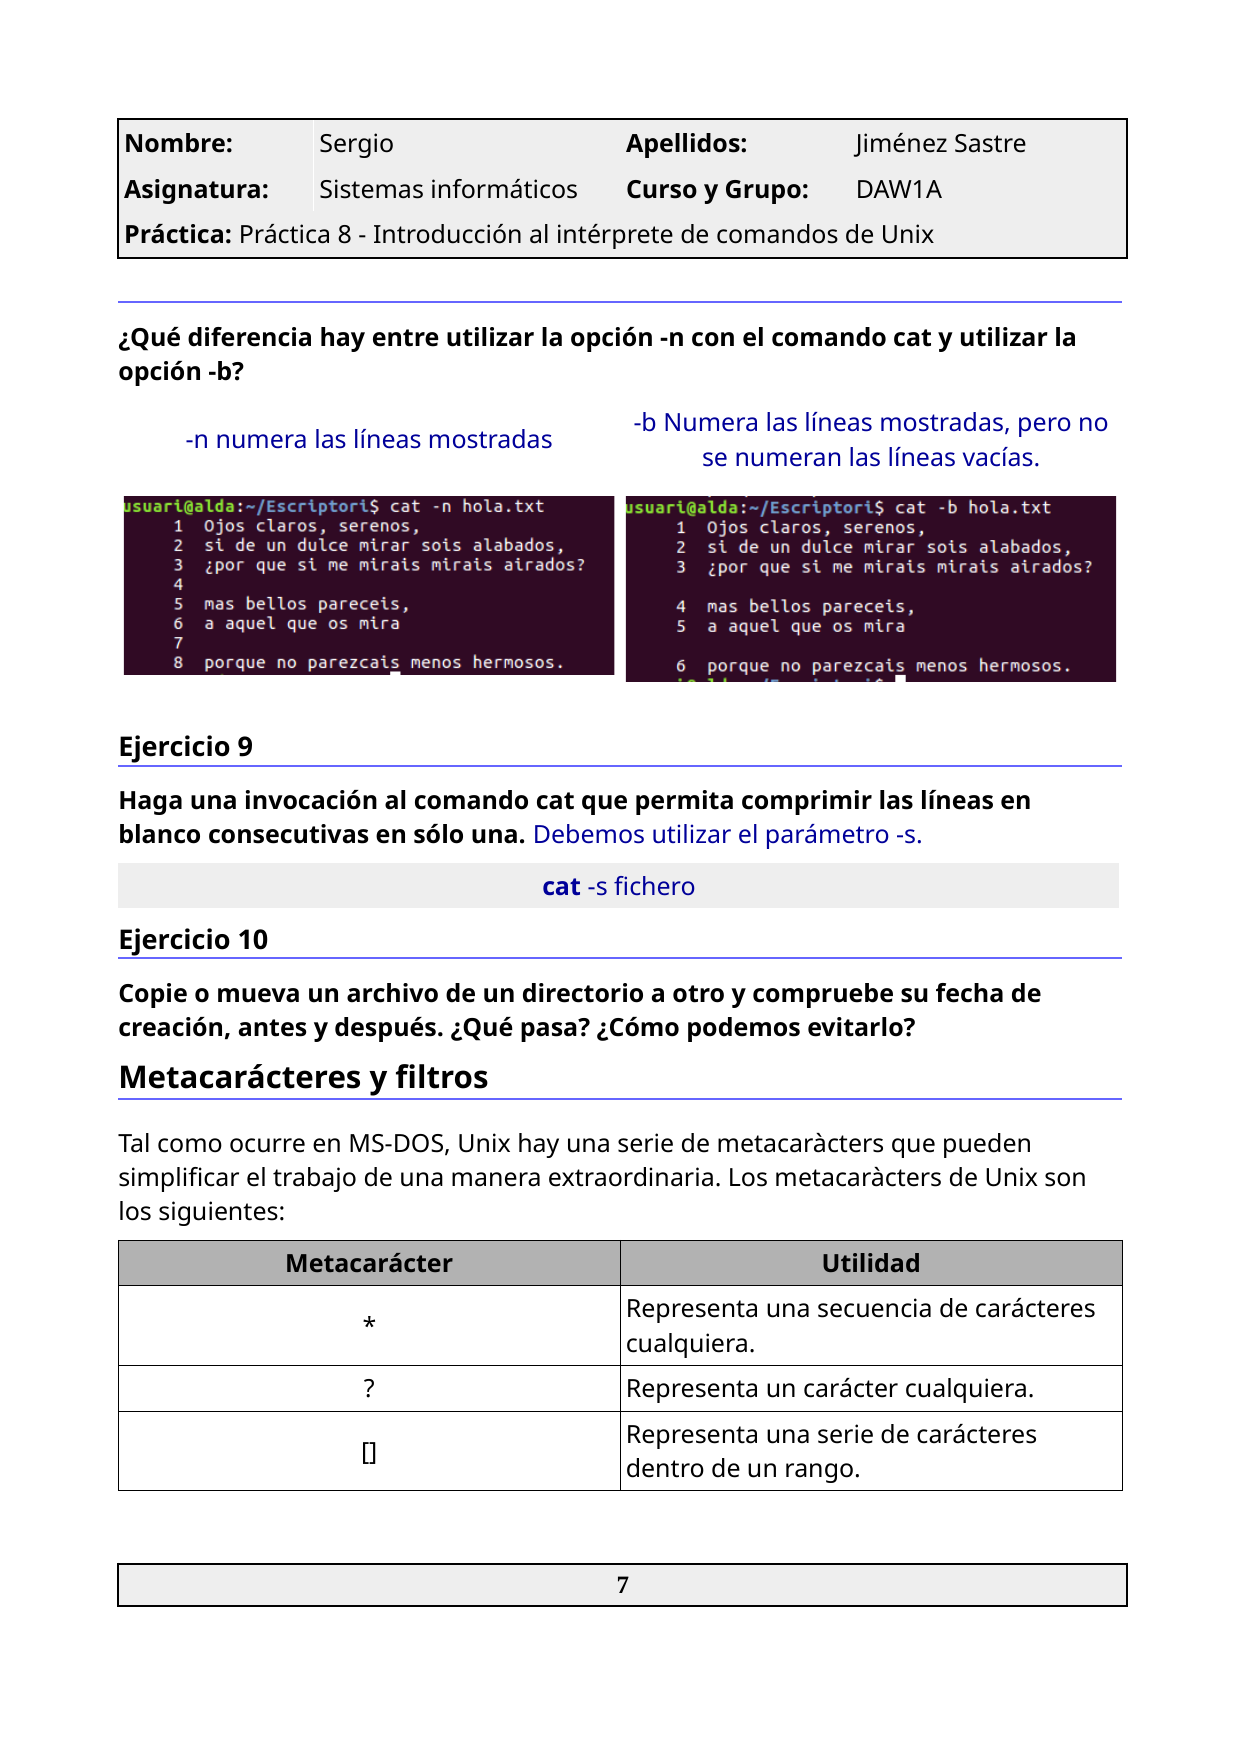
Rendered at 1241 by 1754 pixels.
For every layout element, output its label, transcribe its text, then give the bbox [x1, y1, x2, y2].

table_header -n numera las líneas mostradas [118, 399, 620, 491]
table_header Utilidad [621, 1241, 1122, 1285]
picture [625, 496, 1117, 682]
text Ejercicio 10 [118, 920, 1122, 957]
table_cell ? [119, 1366, 620, 1411]
table_cell * [119, 1286, 620, 1365]
table_cell [118, 491, 620, 716]
picture [123, 496, 615, 675]
table_header cat -s fichero [118, 863, 1119, 908]
text ¿Qué diferencia hay entre utilizar la opción -n con el comando cat y utilizar la opción -b? [118, 319, 1122, 388]
table_header [118, 303, 1122, 319]
table_cell [] [119, 1412, 620, 1490]
table_cell Representa una secuencia de carácteres cualquiera. [621, 1286, 1122, 1365]
table_header Metacarácter [119, 1241, 620, 1285]
text Tal como ocurre en MS-DOS, Unix hay una serie de metacaràcters que pueden simplificar el trabajo de una manera extraordinaria. Los metacaràcters de Unix son los siguientes: [118, 1126, 1122, 1228]
table_header [118, 959, 1122, 975]
table_header [118, 1100, 1122, 1126]
text Copie o mueva un archivo de un directorio a otro y compruebe su fecha de creación, antes y después. ¿Qué pasa? ¿Cómo podemos evitarlo? [118, 975, 1122, 1043]
table_cell Representa un carácter cualquiera. [621, 1366, 1122, 1411]
table_header -b Numera las líneas mostradas, pero no se numeran las líneas vacías. [620, 399, 1122, 491]
text Ejercicio 9 [118, 728, 1122, 764]
text Metacarácteres y filtros [118, 1055, 1122, 1098]
table_header [118, 767, 1122, 783]
table_cell [620, 491, 1122, 716]
table_cell Representa una serie de carácteres dentro de un rango. [621, 1412, 1122, 1490]
text Haga una invocación al comando cat que permita comprimir las líneas en blanco consecutivas en sólo una. Debemos utilizar el parámetro -s. [118, 783, 1122, 851]
